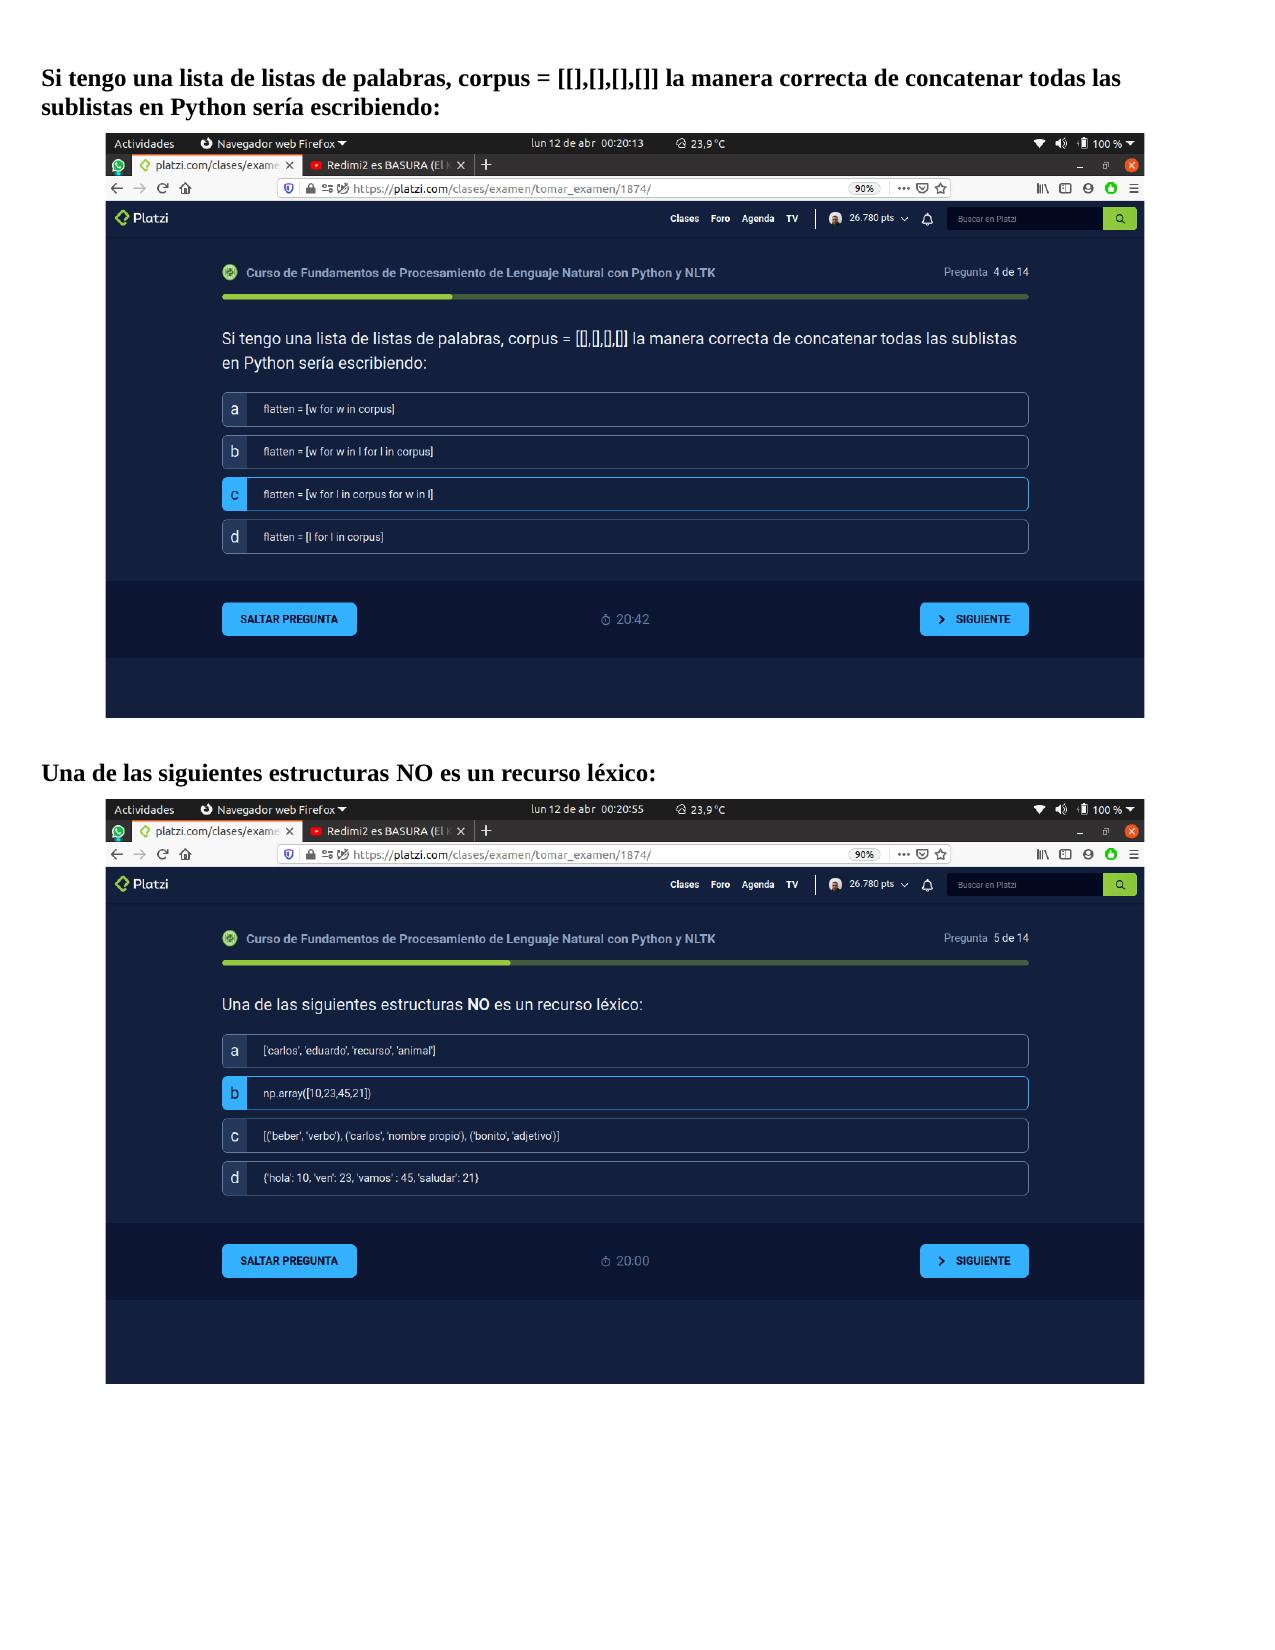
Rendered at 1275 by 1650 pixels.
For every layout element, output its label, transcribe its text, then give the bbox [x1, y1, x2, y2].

subtitle Si tengo una lista de listas de palabras, corpus = [[],[],[],[]] la manera correcta de concatenar todas las sublistas en Python sería escribiendo: [41, 63, 1209, 121]
picture [105, 799, 1145, 1384]
picture [105, 133, 1145, 718]
subtitle Una de las siguientes estructuras NO es un recurso léxico: [41, 758, 1209, 787]
